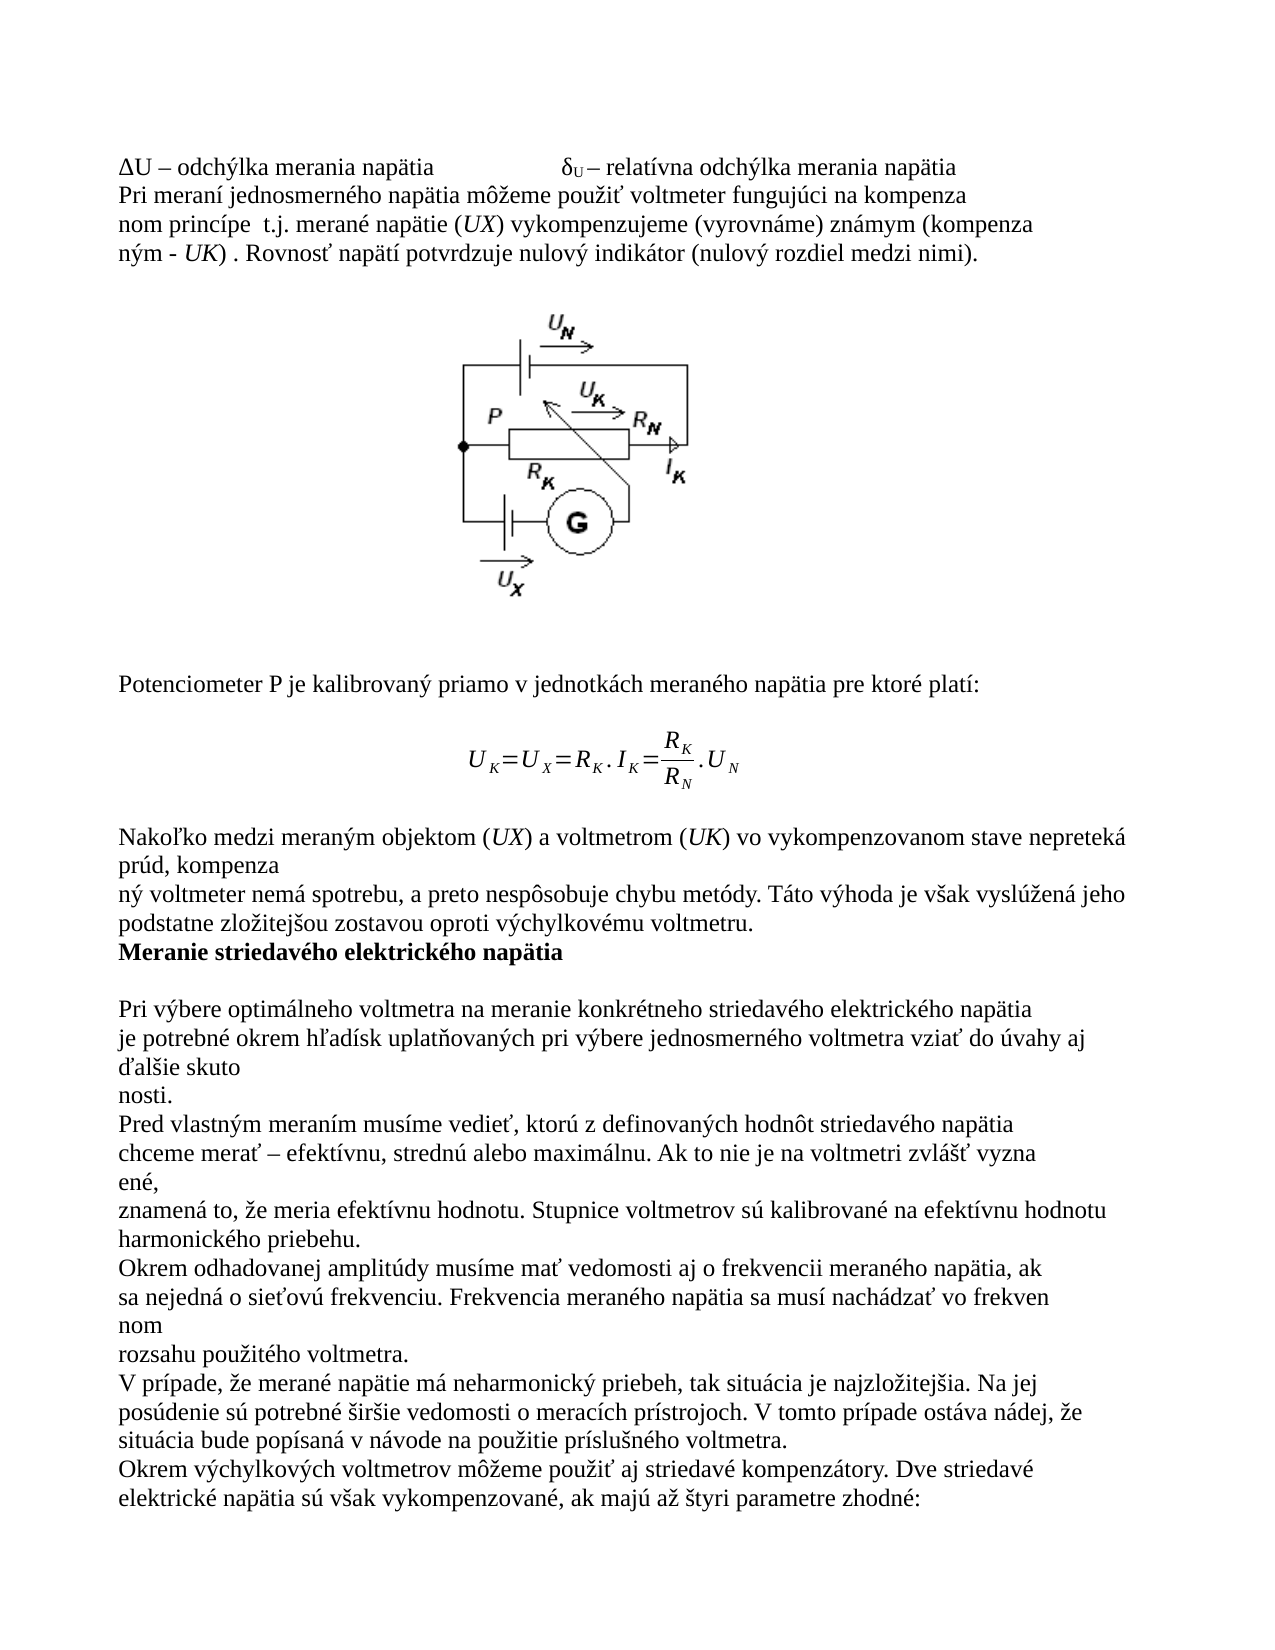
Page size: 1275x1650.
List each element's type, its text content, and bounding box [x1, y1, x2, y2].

text Pred vlastným meraním musíme vedieť, ktorú z definovaných hodnôt striedavého napätia [118, 1109, 1157, 1138]
text ný voltmeter nemá spotrebu, a preto nespôsobuje chybu metódy. Táto výhoda je však vyslúžená jeho podstatne zložitejšou zostavou oproti výchylkovému voltmetru. [118, 879, 1157, 937]
text chceme merať – efektívnu, strednú alebo maximálnu. Ak to nie je na voltmetri zvlášť vyzna [118, 1138, 1157, 1167]
text nom princípe t.j. merané napätie (UX) vykompenzujeme (vyrovnáme) známym (kompenza [118, 209, 1157, 238]
text V prípade, že merané napätie má neharmonický priebeh, tak situácia je najzložitejšia. Na jej [118, 1368, 1157, 1397]
text ďalšie skuto [118, 1052, 1157, 1081]
text nom [118, 1311, 1157, 1339]
text situácia bude popísaná v návode na použitie príslušného voltmetra. [118, 1426, 1157, 1454]
text Meranie striedavého elektrického napätia [118, 937, 1157, 966]
text harmonického priebehu. [118, 1224, 1157, 1253]
text nosti. [118, 1081, 1157, 1109]
text je potrebné okrem hľadísk uplatňovaných pri výbere jednosmerného voltmetra vziať do úvahy aj [118, 1023, 1157, 1052]
text ným - UK) . Rovnosť napätí potvrdzuje nulový indikátor (nulový rozdiel medzi nimi). [118, 238, 1157, 267]
text elektrické napätia sú však vykompenzované, ak majú až štyri parametre zhodné: [118, 1483, 1157, 1512]
text Okrem výchylkových voltmetrov môžeme použiť aj striedavé kompenzátory. Dve striedavé [118, 1454, 1157, 1483]
text Potenciometer P je kalibrovaný priamo v jednotkách meraného napätia pre ktoré platí: [118, 669, 1157, 698]
text sa nejedná o sieťovú frekvenciu. Frekvencia meraného napätia sa musí nachádzať vo frekven [118, 1282, 1157, 1311]
text posúdenie sú potrebné širšie vedomosti o meracích prístrojoch. V tomto prípade ostáva nádej, že [118, 1397, 1157, 1426]
text Pri výbere optimálneho voltmetra na meranie konkrétneho striedavého elektrického napätia [118, 994, 1157, 1023]
text Okrem odhadovanej amplitúdy musíme mať vedomosti aj o frekvencii meraného napätia, ak [118, 1253, 1157, 1282]
text ené, [118, 1167, 1157, 1196]
text znamená to, že meria efektívnu hodnotu. Stupnice voltmetrov sú kalibrované na efektívnu hodnotu [118, 1196, 1157, 1224]
text rozsahu použitého voltmetra. [118, 1339, 1157, 1368]
text ΔU – odchýlka merania napätia δU – relatívna odchýlka merania napätia [118, 152, 1157, 180]
text Pri meraní jednosmerného napätia môžeme použiť voltmeter fungujúci na kompenza [118, 180, 1157, 209]
text Nakoľko medzi meraným objektom (UX) a voltmetrom (UK) vo vykompenzovanom stave nepreteká prúd, kompenza [118, 822, 1157, 879]
